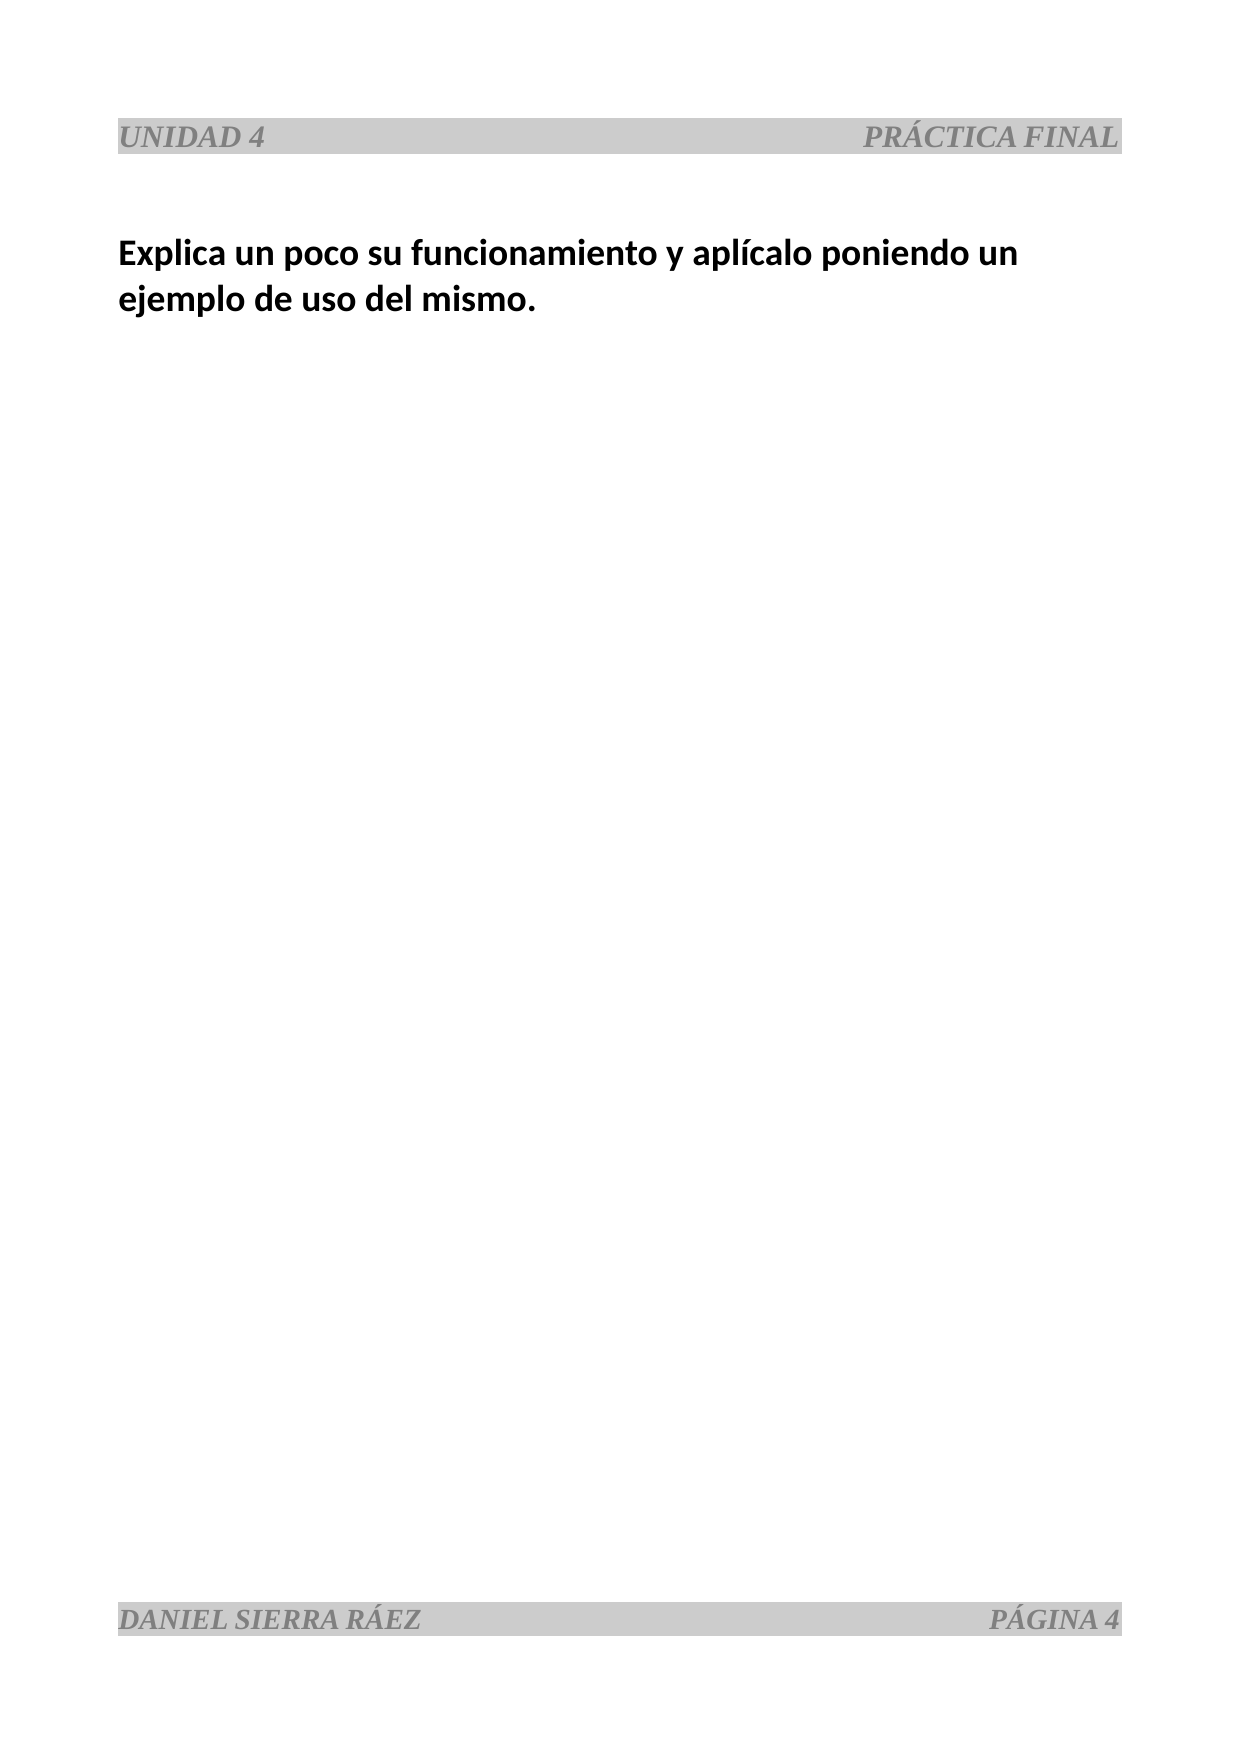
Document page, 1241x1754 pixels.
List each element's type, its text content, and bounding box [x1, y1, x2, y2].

text Explica un poco su funcionamiento y aplícalo poniendo un ejemplo de uso del mismo. [118, 229, 1122, 321]
